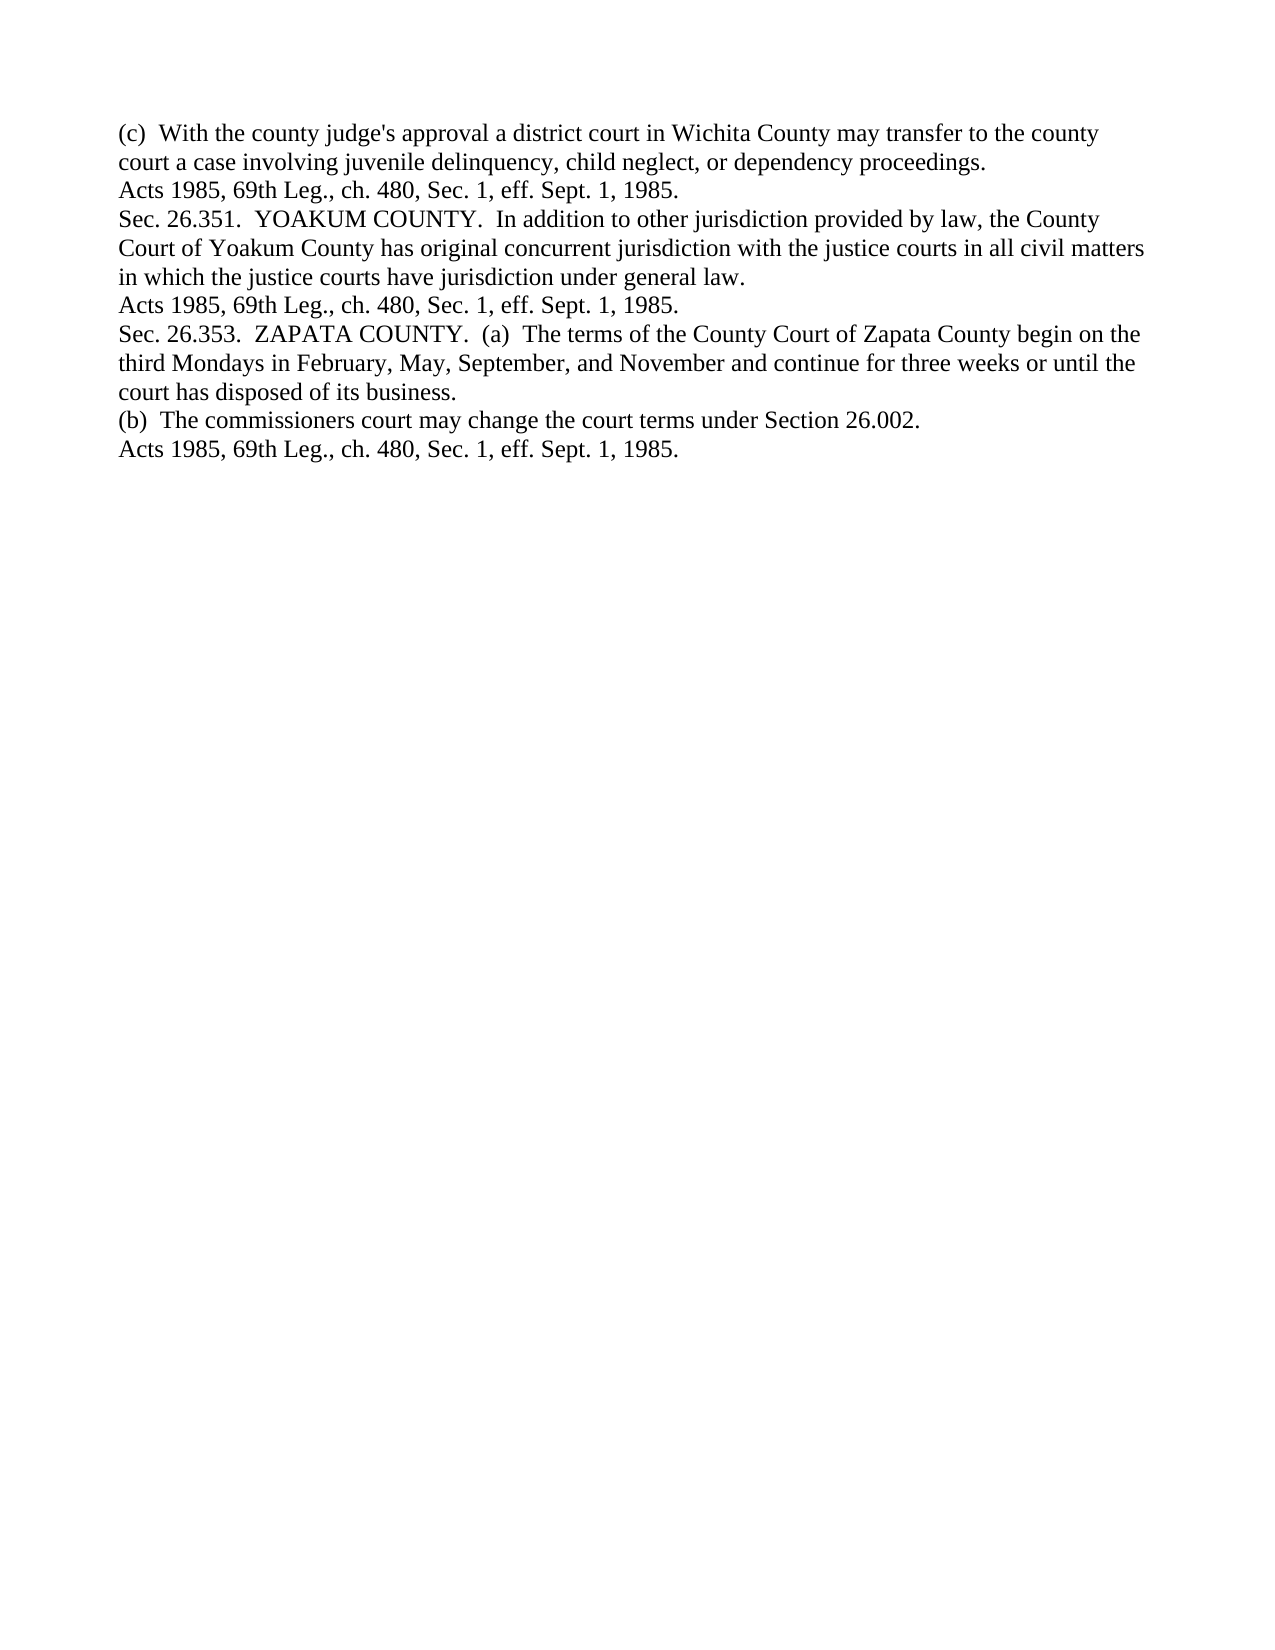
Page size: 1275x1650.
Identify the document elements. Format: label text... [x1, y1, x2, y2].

text (b) The commissioners court may change the court terms under Section 26.002. [118, 406, 1157, 434]
text (c) With the county judge's approval a district court in Wichita County may transfer to the county court a case involving juvenile delinquency, child neglect, or dependency proceedings. [118, 118, 1157, 176]
text Acts 1985, 69th Leg., ch. 480, Sec. 1, eff. Sept. 1, 1985. [118, 434, 1157, 463]
text Sec. 26.351. YOAKUM COUNTY. In addition to other jurisdiction provided by law, the County Court of Yoakum County has original concurrent jurisdiction with the justice courts in all civil matters in which the justice courts have jurisdiction under general law. [118, 204, 1157, 291]
text Acts 1985, 69th Leg., ch. 480, Sec. 1, eff. Sept. 1, 1985. [118, 176, 1157, 204]
text Acts 1985, 69th Leg., ch. 480, Sec. 1, eff. Sept. 1, 1985. [118, 291, 1157, 319]
text Sec. 26.353. ZAPATA COUNTY. (a) The terms of the County Court of Zapata County begin on the third Mondays in February, May, September, and November and continue for three weeks or until the court has disposed of its business. [118, 319, 1157, 406]
